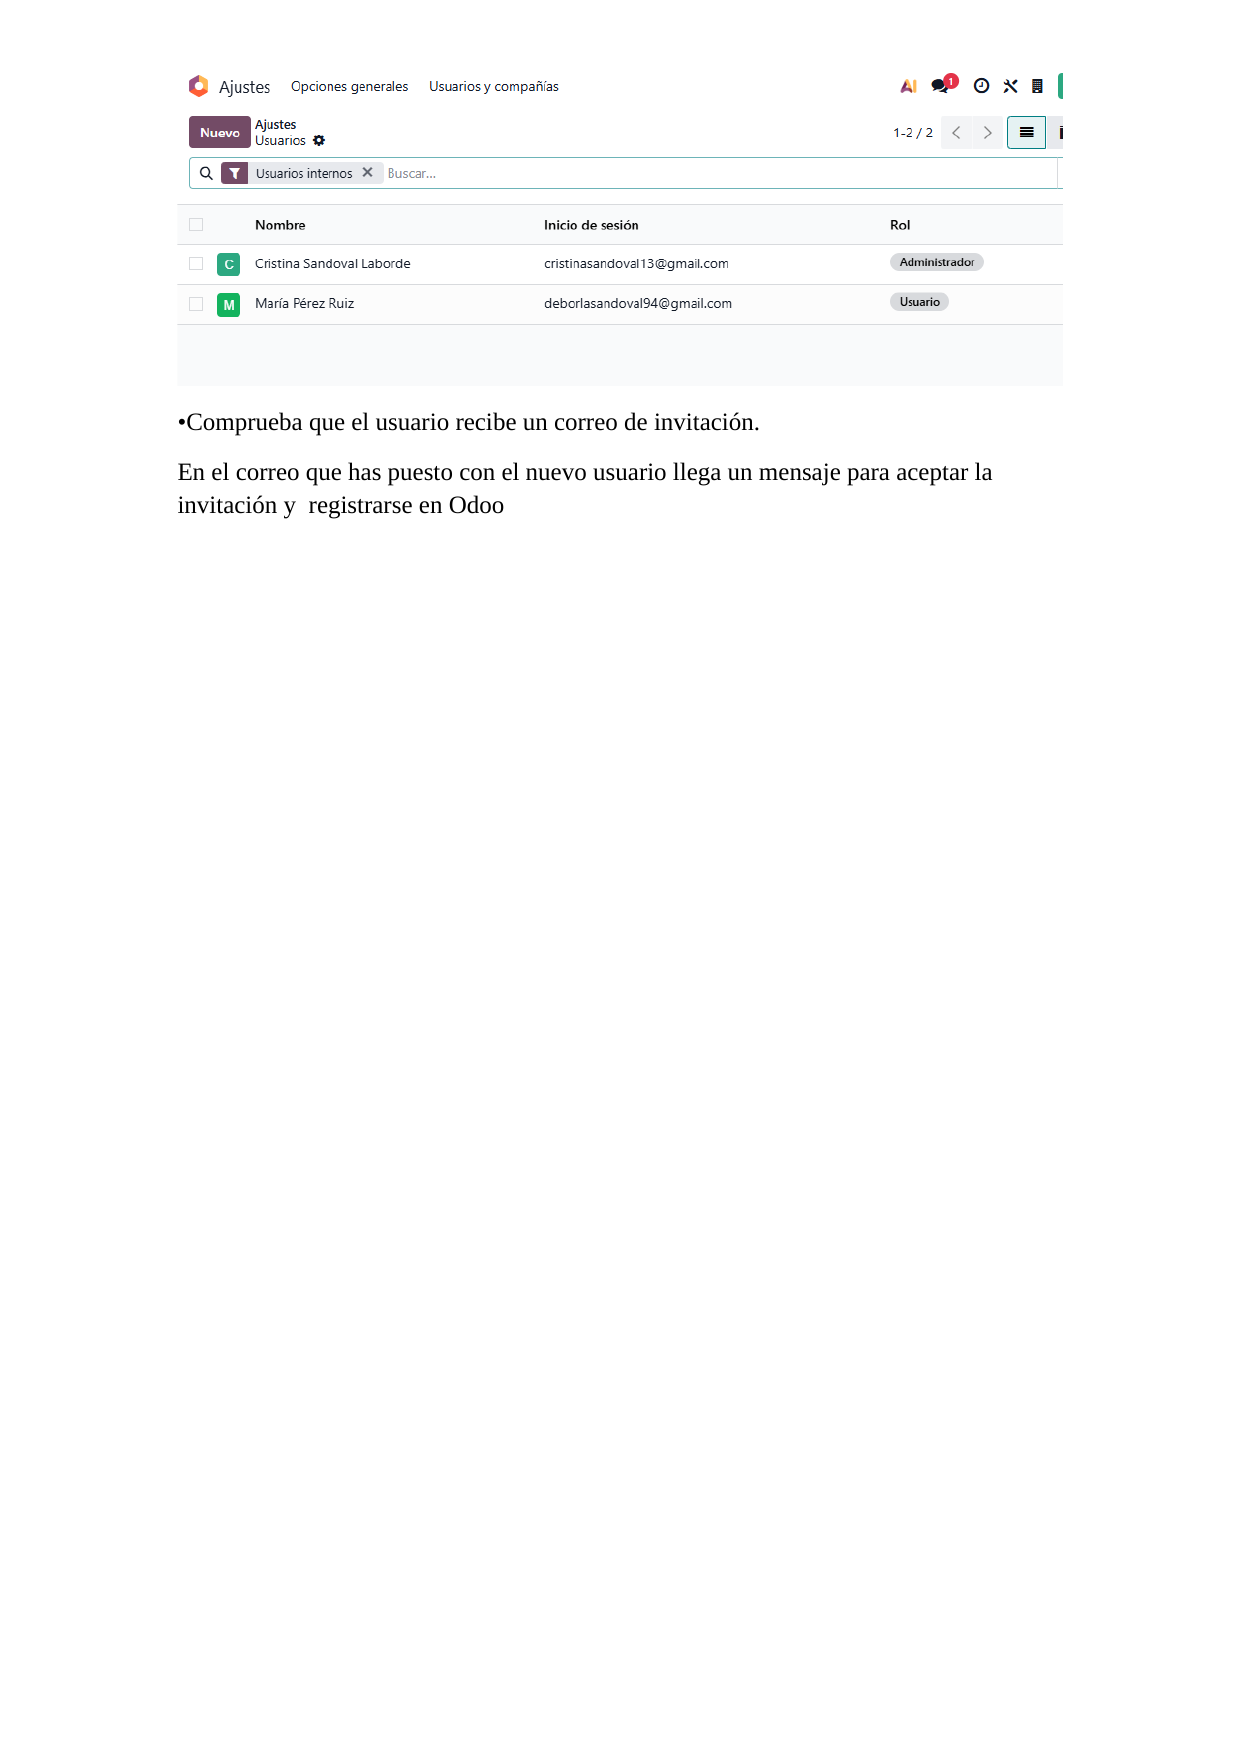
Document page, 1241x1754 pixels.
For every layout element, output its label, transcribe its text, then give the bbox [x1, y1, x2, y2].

text •Comprueba que el usuario recibe un correo de invitación. [177, 407, 1063, 436]
text En el correo que has puesto con el nuevo usuario llega un mensaje para aceptar la invitación y registrarse en Odoo [177, 457, 1063, 519]
